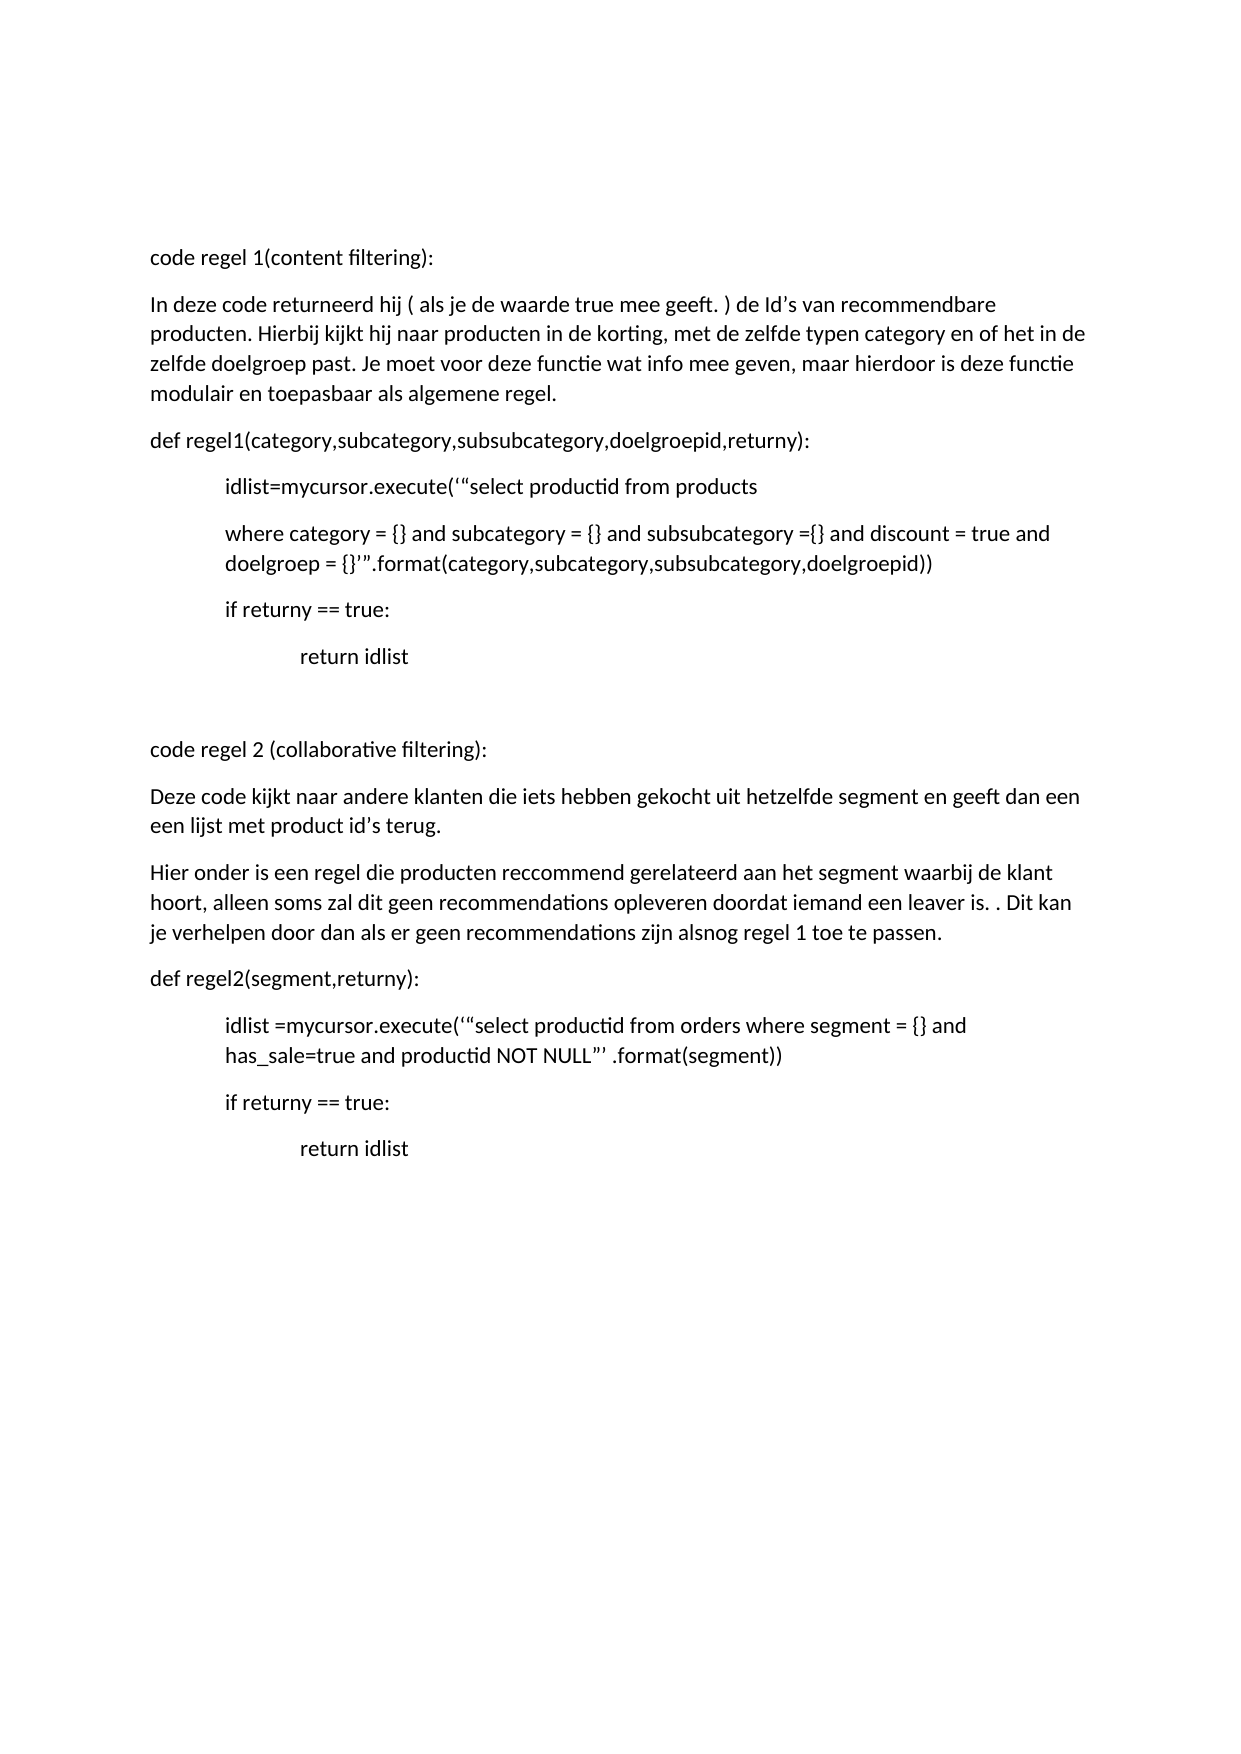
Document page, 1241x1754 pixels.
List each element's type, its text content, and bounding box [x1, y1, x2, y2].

text return idlist [225, 1134, 1090, 1162]
text def regel1(category,subcategory,subsubcategory,doelgroepid,returny): [150, 426, 1090, 454]
text Deze code kijkt naar andere klanten die iets hebben gekocht uit hetzelfde segment en geeft dan een een lijst met product id’s terug. [150, 782, 1090, 840]
text return idlist [225, 642, 1090, 670]
text idlist=mycursor.execute(‘“select productid from products [225, 472, 1090, 501]
text if returny == true: [225, 596, 1090, 623]
text In deze code returneerd hij ( als je de waarde true mee geeft. ) de Id’s van recommendbare producten. Hierbij kijkt hij naar producten in de korting, met de zelfde typen category en of het in de zelfde doelgroep past. Je moet voor deze functie wat info mee geven, maar hierdoor is deze functie modulair en toepasbaar als algemene regel. [150, 290, 1090, 407]
text def regel2(segment,returny): [150, 964, 1090, 993]
text code regel 2 (collaborative filtering): [150, 735, 1090, 763]
text code regel 1(content filtering): [150, 243, 1090, 271]
text where category = {} and subcategory = {} and subsubcategory ={} and discount = true and doelgroep = {}’”.format(category,subcategory,subsubcategory,doelgroepid)) [225, 519, 1090, 577]
text if returny == true: [225, 1088, 1090, 1116]
text Hier onder is een regel die producten reccommend gerelateerd aan het segment waarbij de klant hoort, alleen soms zal dit geen recommendations opleveren doordat iemand een leaver is. . Dit kan je verhelpen door dan als er geen recommendations zijn alsnog regel 1 toe te passen. [150, 858, 1090, 946]
text idlist =mycursor.execute(‘“select productid from orders where segment = {} and has_sale=true and productid NOT NULL”’ .format(segment)) [225, 1011, 1090, 1069]
